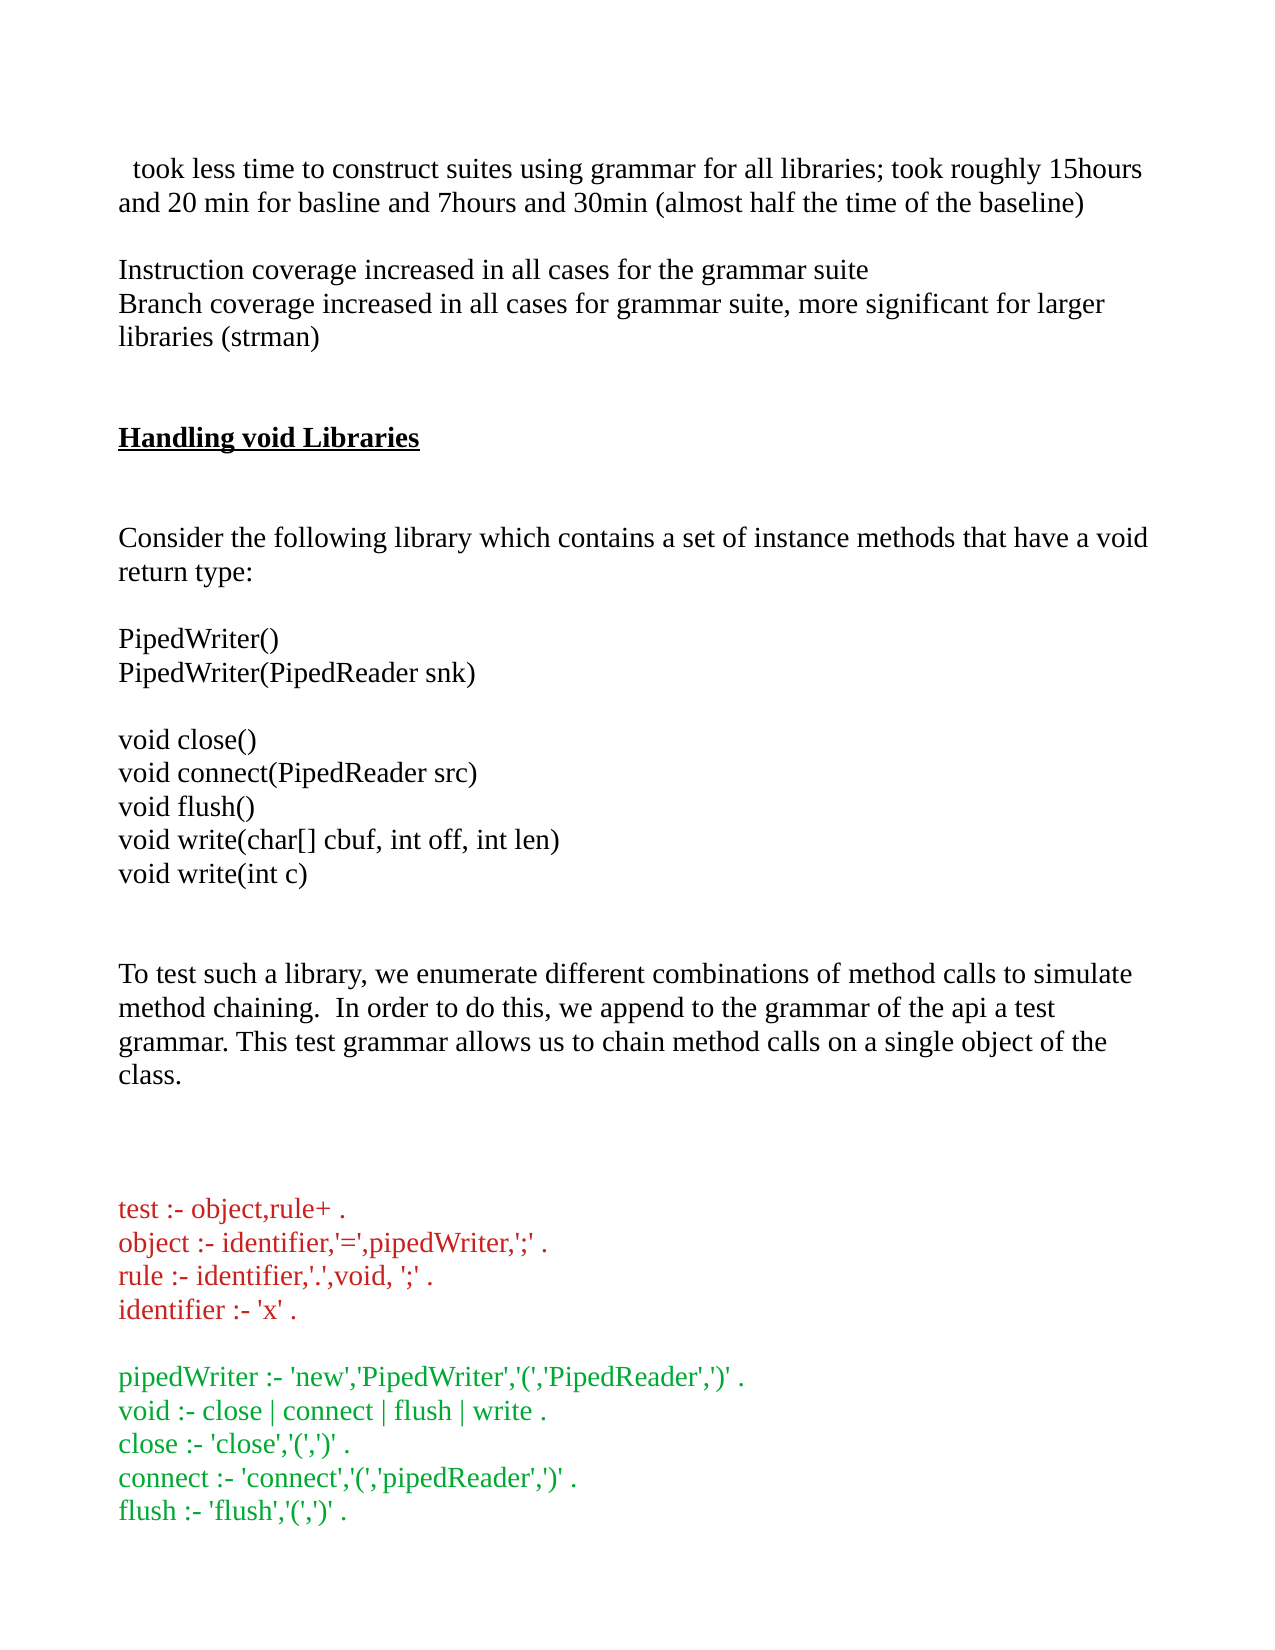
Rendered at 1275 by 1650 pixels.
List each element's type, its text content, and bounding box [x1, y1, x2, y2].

text void connect(PipedReader src) [118, 755, 1157, 789]
text connect :- 'connect','(','pipedReader',')' . [118, 1460, 1157, 1493]
text Branch coverage increased in all cases for grammar suite, more significant for larger libraries (strman) [118, 286, 1157, 353]
text rule :- identifier,'.',void, ';' . [118, 1258, 1157, 1292]
text Consider the following library which contains a set of instance methods that have a void return type: [118, 521, 1157, 588]
text To test such a library, we enumerate different combinations of method calls to simulate method chaining. In order to do this, we append to the grammar of the api a test grammar. This test grammar allows us to chain method calls on a single object of the class. [118, 957, 1157, 1091]
text void :- close | connect | flush | write . [118, 1393, 1157, 1426]
text Handling void Libraries [118, 420, 1157, 453]
text Instruction coverage increased in all cases for the grammar suite [118, 252, 1157, 286]
text took less time to construct suites using grammar for all libraries; took roughly 15hours and 20 min for basline and 7hours and 30min (almost half the time of the baseline) [118, 152, 1157, 219]
text identifier :- 'x' . [118, 1292, 1157, 1326]
text test :- object,rule+ . [118, 1191, 1157, 1225]
text void close() [118, 722, 1157, 755]
text close :- 'close','(',')' . [118, 1426, 1157, 1460]
text void flush() [118, 789, 1157, 822]
text PipedWriter() [118, 621, 1157, 655]
text PipedWriter(PipedReader snk) [118, 655, 1157, 688]
text flush :- 'flush','(',')' . [118, 1493, 1157, 1527]
text void write(char[] cbuf, int off, int len) [118, 822, 1157, 856]
text object :- identifier,'=',pipedWriter,';' . [118, 1225, 1157, 1258]
text pipedWriter :- 'new','PipedWriter','(','PipedReader',')' . [118, 1359, 1157, 1393]
text void write(int c) [118, 856, 1157, 889]
